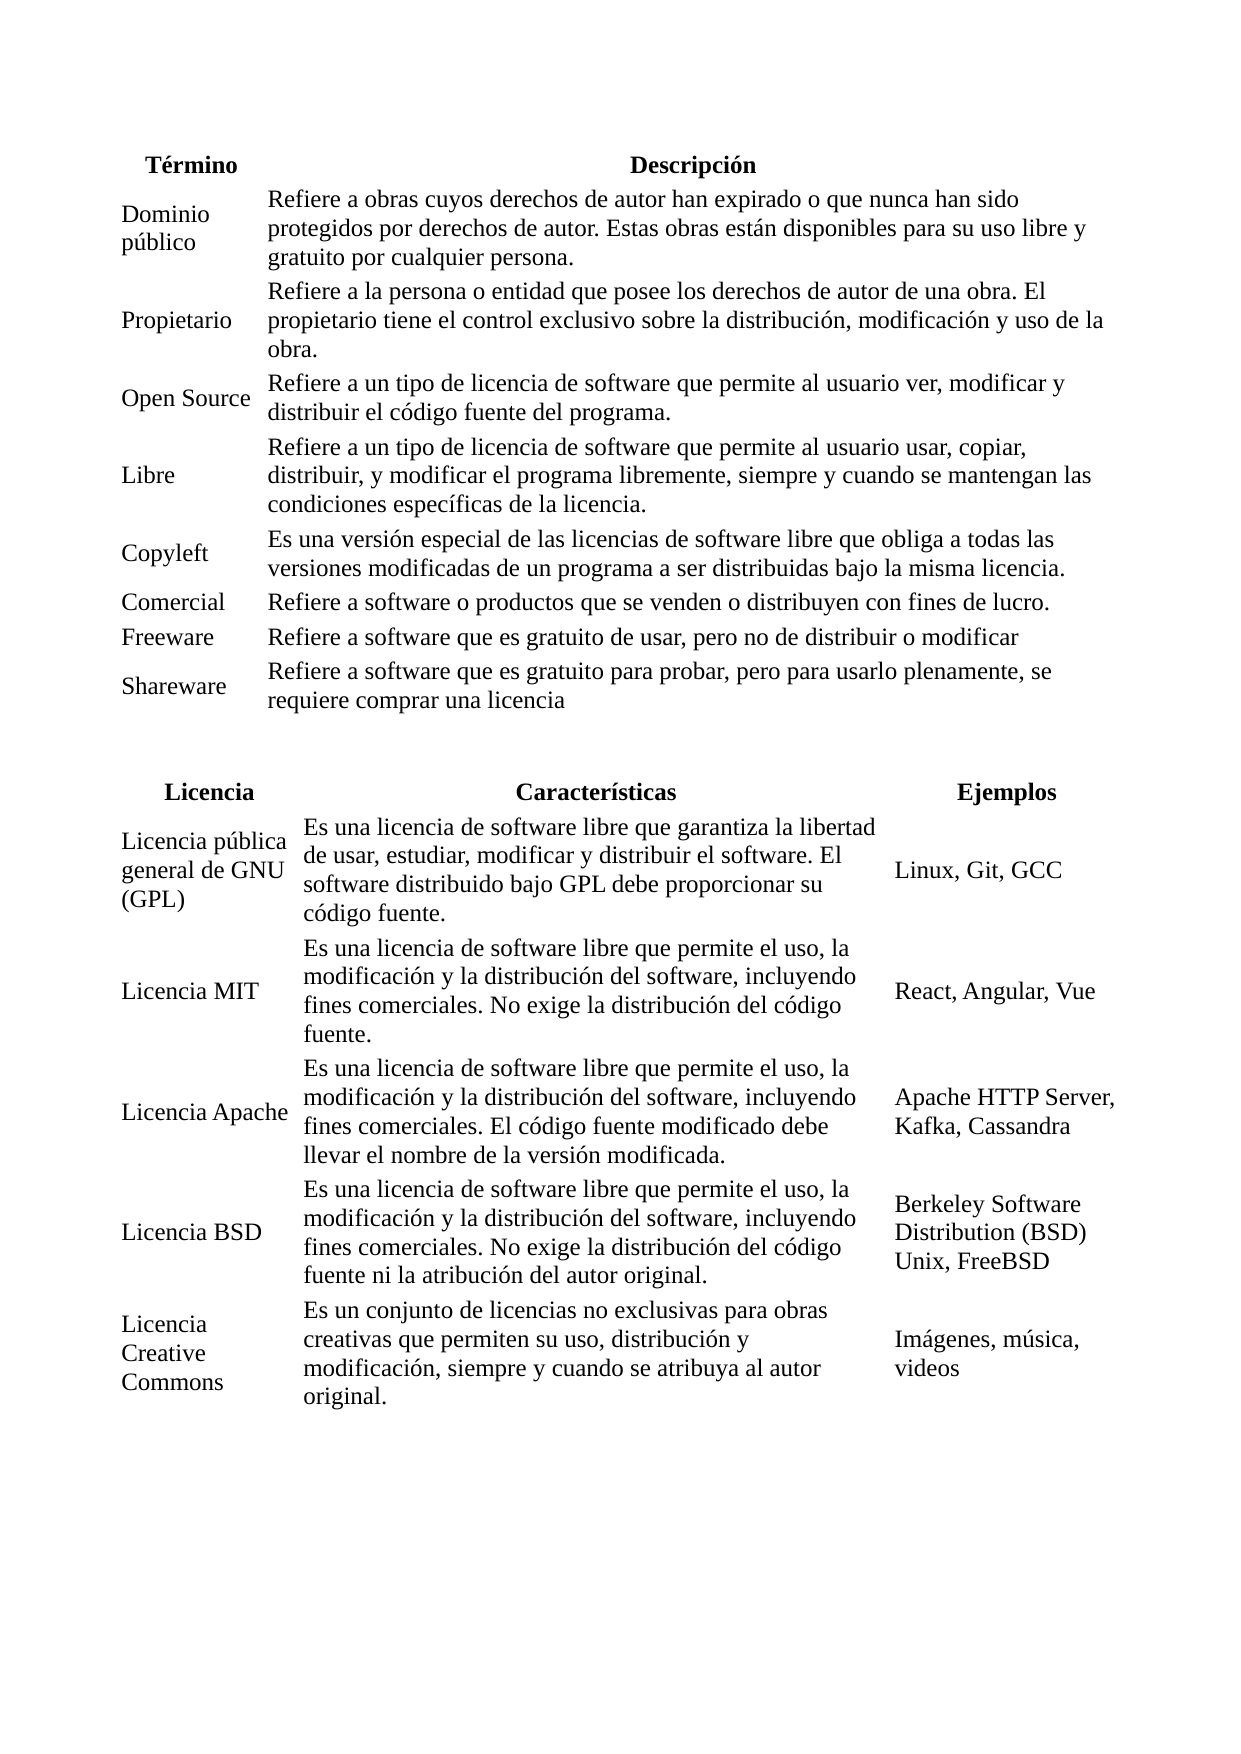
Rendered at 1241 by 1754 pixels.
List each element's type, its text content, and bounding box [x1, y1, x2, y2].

table_cell Es un conjunto de licencias no exclusivas para obras creativas que permiten su uso, distribución y modificación, siempre y cuando se atribuya al autor original. [300, 1292, 891, 1413]
table_cell Imágenes, música, videos [891, 1292, 1122, 1413]
table_cell Licencia Creative Commons [118, 1292, 300, 1413]
table_cell Licencia pública general de GNU (GPL) [118, 809, 300, 930]
table_header Término [118, 147, 264, 181]
table_cell Shareware [118, 654, 264, 717]
table_cell Refiere a obras cuyos derechos de autor han expirado o que nunca han sido protegidos por derechos de autor. Estas obras están disponibles para su uso libre y gratuito por cualquier persona. [264, 181, 1122, 273]
table_cell Refiere a software que es gratuito de usar, pero no de distribuir o modificar [264, 619, 1122, 653]
table_cell Refiere a software que es gratuito para probar, pero para usarlo plenamente, se requiere comprar una licencia [264, 654, 1122, 717]
table_cell Linux, Git, GCC [891, 809, 1122, 930]
table_cell Es una licencia de software libre que permite el uso, la modificación y la distribución del software, incluyendo fines comerciales. El código fuente modificado debe llevar el nombre de la versión modificada. [300, 1051, 891, 1171]
table_cell Propietario [118, 274, 264, 366]
table_header Descripción [264, 147, 1122, 181]
table_cell Licencia BSD [118, 1171, 300, 1292]
table_cell Comercial [118, 584, 264, 619]
table_cell Copyleft [118, 521, 264, 584]
table_cell React, Angular, Vue [891, 930, 1122, 1051]
table_cell Refiere a un tipo de licencia de software que permite al usuario ver, modificar y distribuir el código fuente del programa. [264, 366, 1122, 429]
table_cell Dominio público [118, 181, 264, 273]
table_cell Es una versión especial de las licencias de software libre que obliga a todas las versiones modificadas de un programa a ser distribuidas bajo la misma licencia. [264, 521, 1122, 584]
table_cell Es una licencia de software libre que garantiza la libertad de usar, estudiar, modificar y distribuir el software. El software distribuido bajo GPL debe proporcionar su código fuente. [300, 809, 891, 930]
table_cell Refiere a software o productos que se venden o distribuyen con fines de lucro. [264, 584, 1122, 619]
table_cell Es una licencia de software libre que permite el uso, la modificación y la distribución del software, incluyendo fines comerciales. No exige la distribución del código fuente. [300, 930, 891, 1051]
table_header Licencia [118, 774, 300, 809]
table_cell Freeware [118, 619, 264, 653]
table_cell Refiere a la persona o entidad que posee los derechos de autor de una obra. El propietario tiene el control exclusivo sobre la distribución, modificación y uso de la obra. [264, 274, 1122, 366]
table_cell Refiere a un tipo de licencia de software que permite al usuario usar, copiar, distribuir, y modificar el programa libremente, siempre y cuando se mantengan las condiciones específicas de la licencia. [264, 429, 1122, 521]
table_cell Open Source [118, 366, 264, 429]
table_cell Es una licencia de software libre que permite el uso, la modificación y la distribución del software, incluyendo fines comerciales. No exige la distribución del código fuente ni la atribución del autor original. [300, 1171, 891, 1292]
table_header Características [300, 774, 891, 809]
table_cell Licencia Apache [118, 1051, 300, 1171]
table_cell Berkeley Software Distribution (BSD) Unix, FreeBSD [891, 1171, 1122, 1292]
table_cell Licencia MIT [118, 930, 300, 1051]
table_cell Libre [118, 429, 264, 521]
table_header Ejemplos [891, 774, 1122, 809]
table_cell Apache HTTP Server, Kafka, Cassandra [891, 1051, 1122, 1171]
